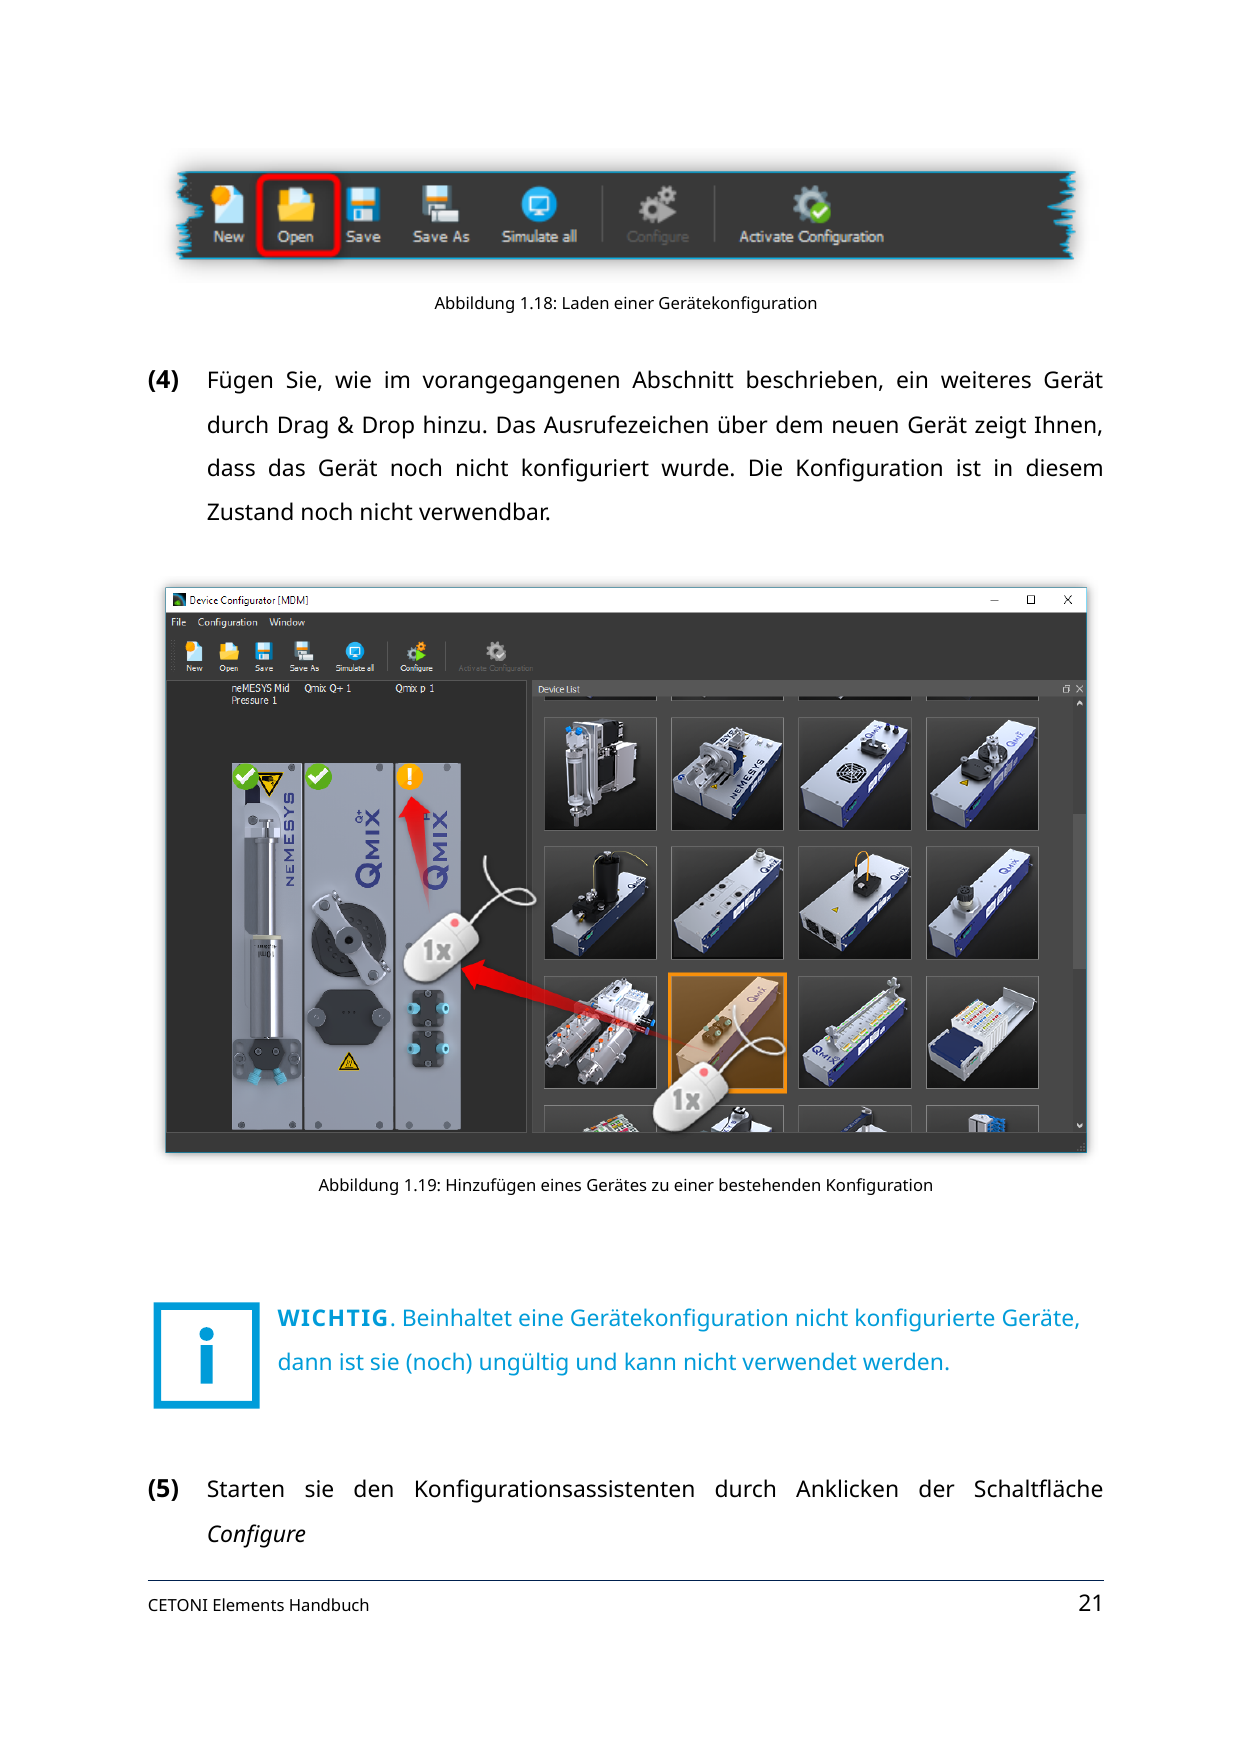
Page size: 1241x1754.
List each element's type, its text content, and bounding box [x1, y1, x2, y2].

picture [153, 576, 1099, 1165]
table_header Wichtig. Beinhaltet eine Gerätekonfiguration nicht konfigurierte Geräte, dann ist sie (noch) ungültig und kann nicht verwendet werden. [266, 1291, 1104, 1427]
list Starten sie den Konfigurationsassistenten durch Anklicken der Schaltfläche Configure [148, 1471, 1104, 1549]
list Abbildung 1.18: Laden einer Gerätekonfiguration [153, 283, 1099, 314]
picture [153, 148, 1099, 283]
text Abbildung 1.19: Hinzufügen eines Gerätes zu einer bestehenden Konfiguration [153, 1165, 1098, 1197]
list Fügen Sie, wie im vorangegangenen Abschnitt beschrieben, ein weiteres Gerät durch Drag & Drop hinzu. Das Ausrufezeichen über dem neuen Gerät zeigt Ihnen, dass das Gerät noch nicht konfiguriert wurde. Die Konfiguration ist in diesem Zustand noch nicht verwendbar. [148, 136, 1104, 527]
table_header [148, 1291, 266, 1427]
